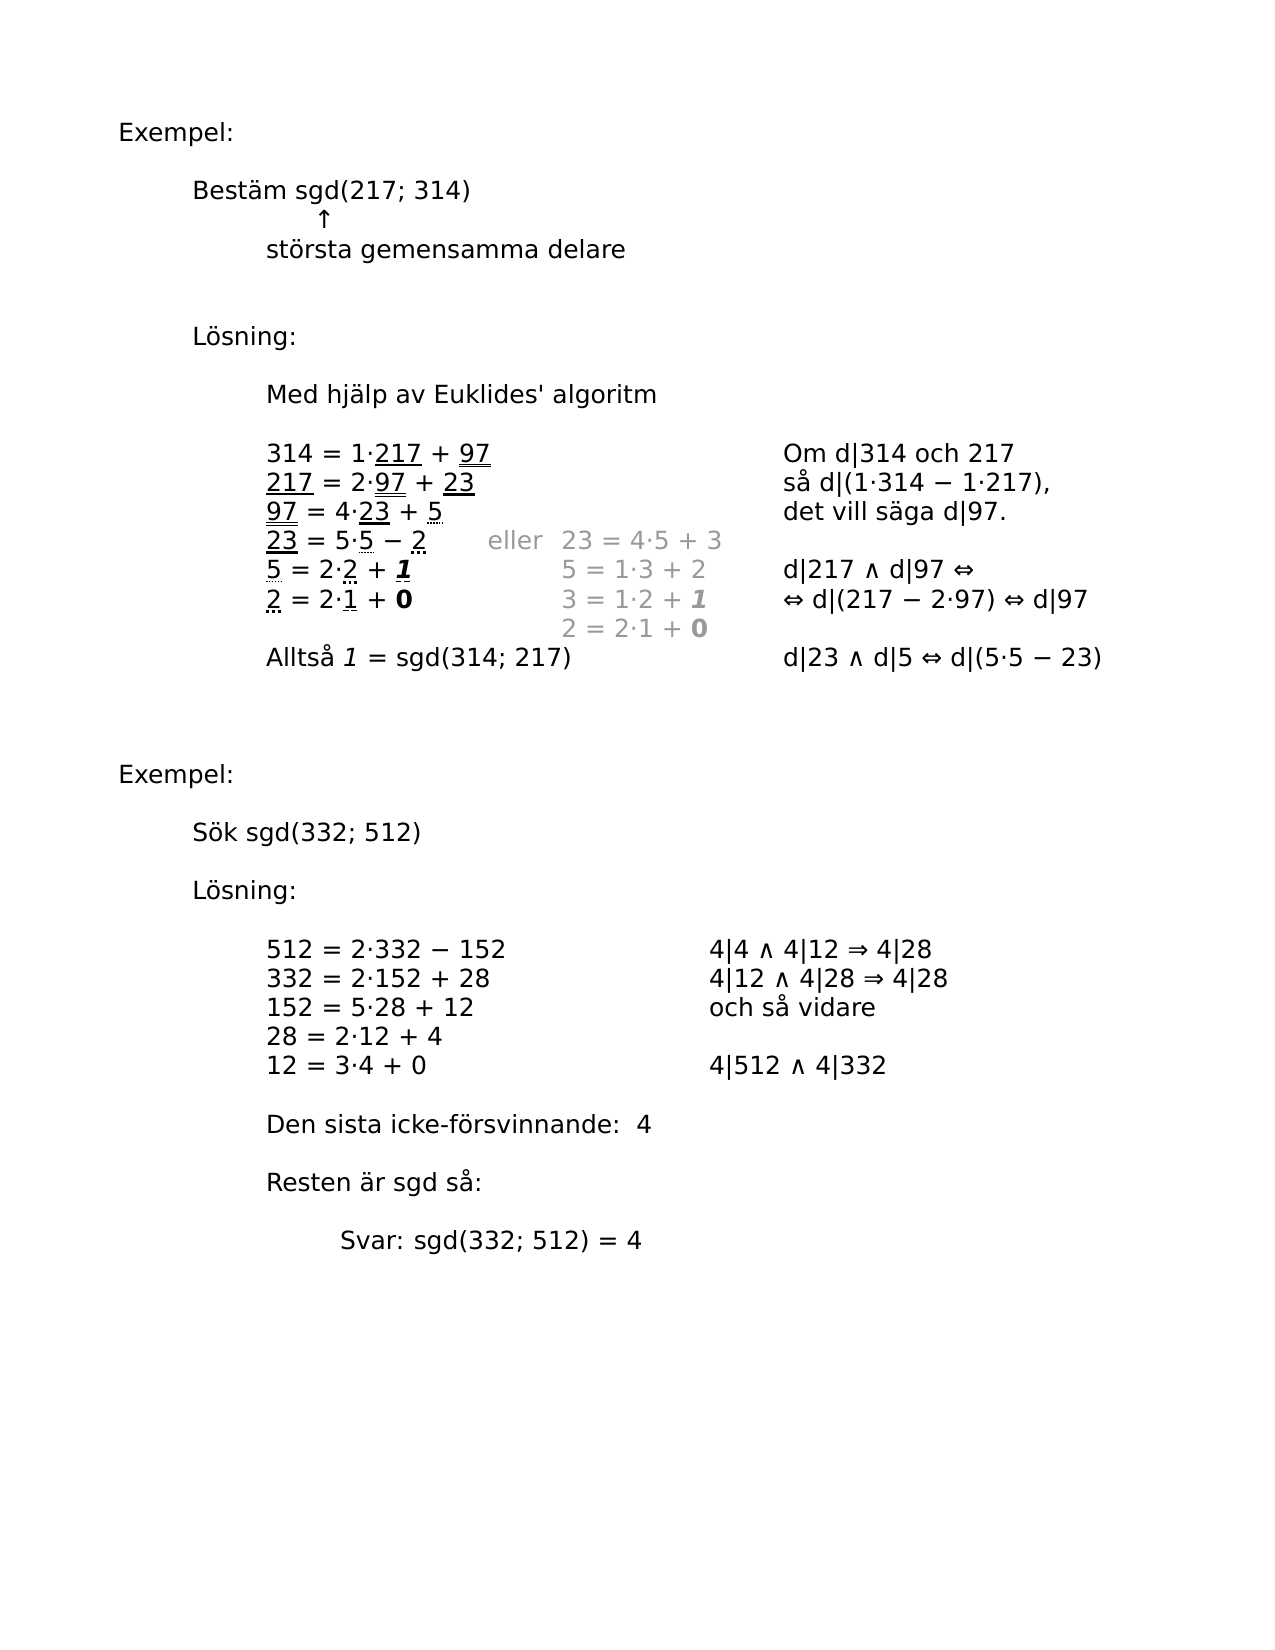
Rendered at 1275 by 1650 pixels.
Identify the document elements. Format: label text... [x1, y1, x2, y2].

text Resten är sgd så: [118, 1168, 1157, 1197]
text 12 = 3⋅4 + 0 4|512 ∧ 4|332 [118, 1051, 1157, 1081]
text Lösning: [118, 322, 1157, 351]
text 2 = 2⋅1 + 0 3 = 1⋅2 + 1 ⇔ d|(217 − 2⋅97) ⇔ d|97 [118, 585, 1157, 614]
text Exempel: [118, 760, 1157, 789]
text 2 = 2⋅1 + 0 [118, 614, 1157, 643]
text Lösning: [118, 876, 1157, 906]
text Bestäm sgd(217; 314) [118, 176, 1157, 206]
text Alltså 1 = sgd(314; 217) d|23 ∧ d|5 ⇔ d|(5⋅5 − 23) [118, 643, 1157, 672]
text största gemensamma delare [118, 235, 1157, 264]
text Den sista icke-försvinnande: 4 [118, 1110, 1157, 1139]
text Svar: sgd(332; 512) = 4 [118, 1226, 1157, 1256]
text 28 = 2⋅12 + 4 [118, 1022, 1157, 1051]
text 314 = 1⋅217 + 97 Om d|314 och 217 [118, 439, 1157, 468]
text 152 = 5⋅28 + 12 och så vidare [118, 993, 1157, 1022]
text 97 = 4⋅23 + 5 det vill säga d|97. [118, 497, 1157, 526]
text ↑ [118, 206, 1157, 235]
text 512 = 2⋅332 − 152 4|4 ∧ 4|12 ⇒ 4|28 [118, 935, 1157, 964]
text Med hjälp av Euklides' algoritm [118, 381, 1157, 410]
text 5 = 2⋅2 + 1 5 = 1⋅3 + 2 d|217 ∧ d|97 ⇔ [118, 556, 1157, 585]
text 332 = 2⋅152 + 28 4|12 ∧ 4|28 ⇒ 4|28 [118, 964, 1157, 993]
text Exempel: [118, 118, 1157, 147]
text Sök sgd(332; 512) [118, 818, 1157, 847]
text 217 = 2⋅97 + 23 så d|(1⋅314 − 1⋅217), [118, 468, 1157, 497]
text 23 = 5⋅5 − 2 eller 23 = 4⋅5 + 3 [118, 526, 1157, 556]
